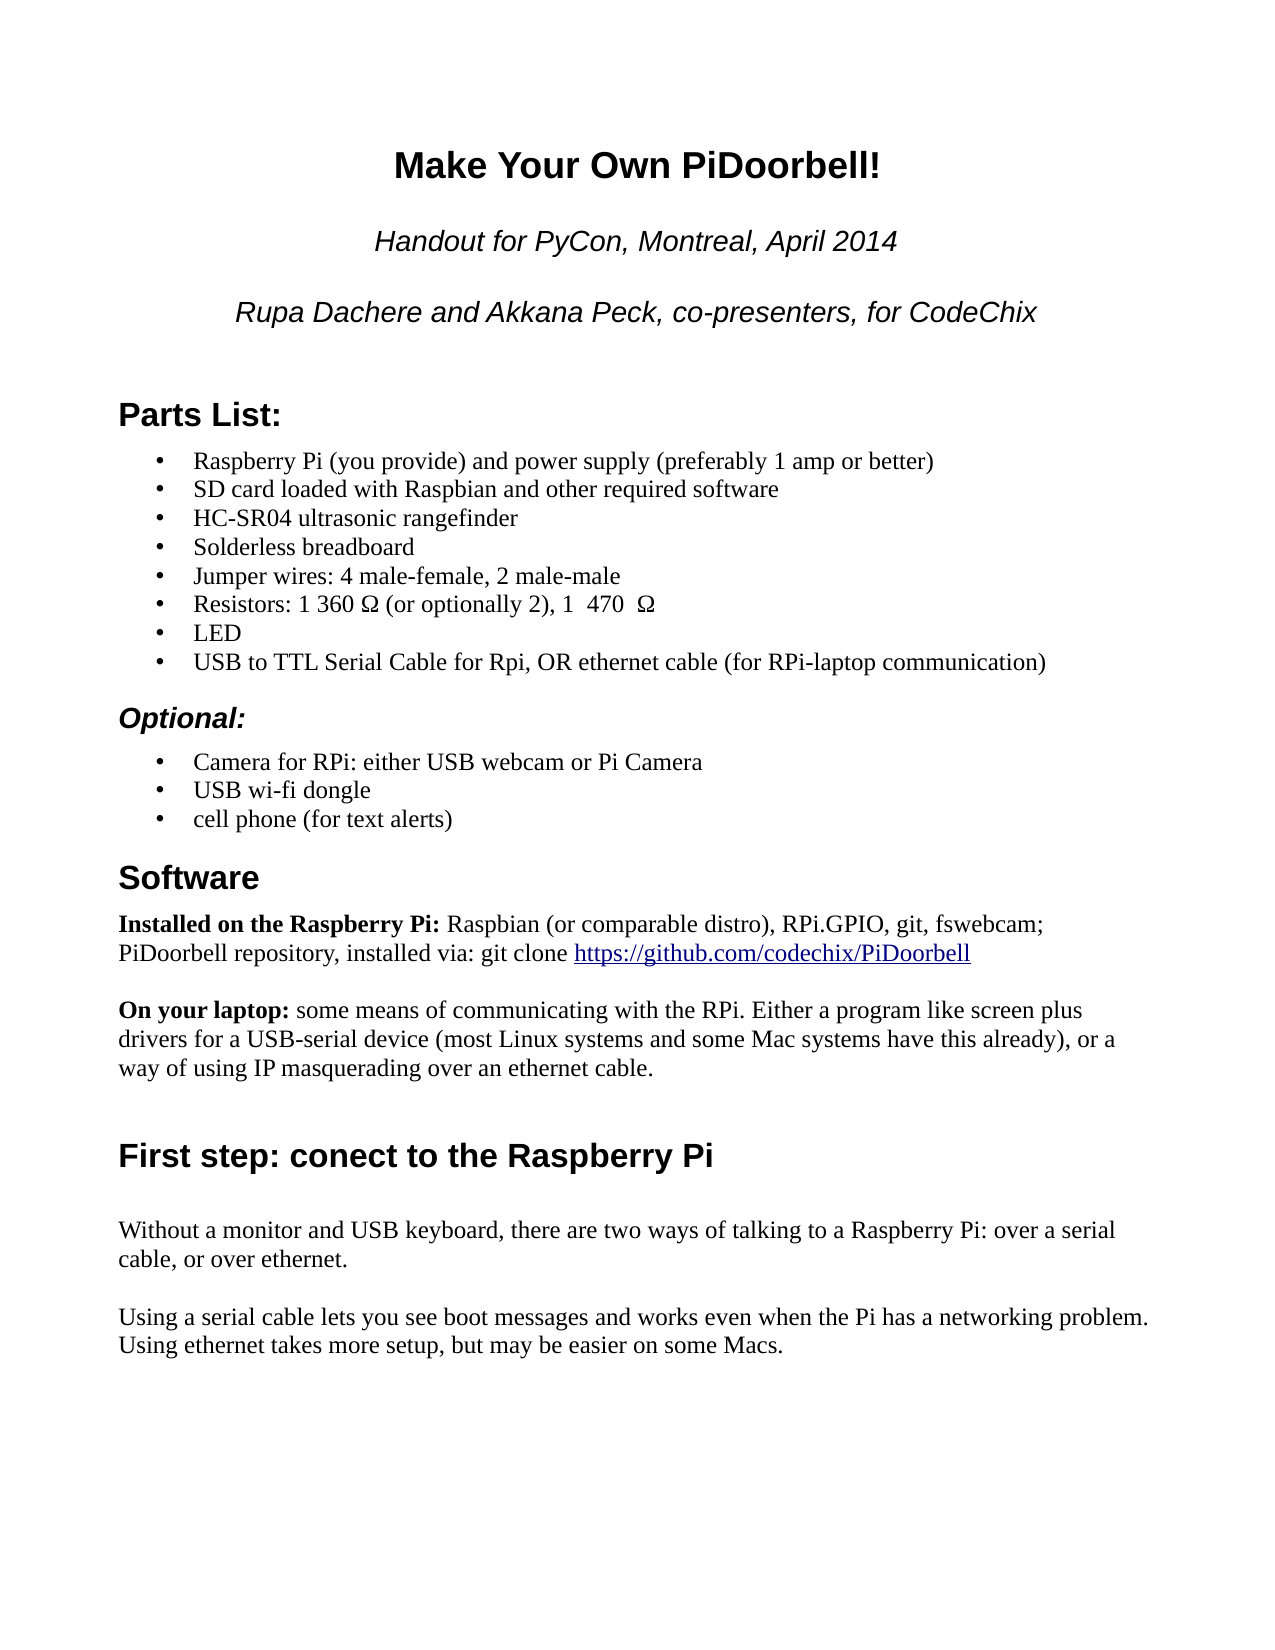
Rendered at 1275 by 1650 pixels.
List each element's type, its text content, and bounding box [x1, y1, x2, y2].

subtitle Software [118, 858, 1157, 897]
subtitle First step: conect to the Raspberry Pi [118, 1135, 1157, 1174]
text PiDoorbell repository, installed via: git clone https://github.com/codechix/PiDoorbell [118, 938, 1157, 967]
subtitle Parts List: [118, 394, 1157, 433]
text Without a monitor and USB keyboard, there are two ways of talking to a Raspberry Pi: over a serial cable, or over ethernet. [118, 1215, 1157, 1273]
subtitle Handout for PyCon, Montreal, April 2014 [118, 224, 1157, 257]
text Using a serial cable lets you see boot messages and works even when the Pi has a networking problem. [118, 1302, 1157, 1330]
list Jumper wires: 4 male-female, 2 male-male [156, 561, 1157, 589]
list SD card loaded with Raspbian and other required software [156, 474, 1157, 503]
list Raspberry Pi (you provide) and power supply (preferably 1 amp or better) [156, 446, 1157, 474]
list cell phone (for text alerts) [156, 804, 1157, 833]
list USB to TTL Serial Cable for Rpi, OR ethernet cable (for RPi-laptop communication) [156, 647, 1157, 676]
text Installed on the Raspberry Pi: Raspbian (or comparable distro), RPi.GPIO, git, fswebcam; [118, 909, 1157, 938]
title Make Your Own PiDoorbell! [118, 143, 1157, 186]
list Camera for RPi: either USB webcam or Pi Camera [156, 747, 1157, 776]
list USB wi-fi dongle [156, 776, 1157, 804]
list Resistors: 1 360 Ω (or optionally 2), 1 470 Ω [156, 589, 1157, 618]
text Using ethernet takes more setup, but may be easier on some Macs. [118, 1330, 1157, 1359]
text On your laptop: some means of communicating with the RPi. Either a program like screen plus drivers for a USB-serial device (most Linux systems and some Mac systems have this already), or a way of using IP masquerading over an ethernet cable. [118, 995, 1157, 1082]
list Solderless breadboard [156, 532, 1157, 561]
list LED [156, 618, 1157, 647]
subtitle Rupa Dachere and Akkana Peck, co-presenters, for CodeChix [118, 295, 1157, 328]
subtitle Optional: [118, 701, 1157, 734]
list HC-SR04 ultrasonic rangefinder [156, 503, 1157, 532]
